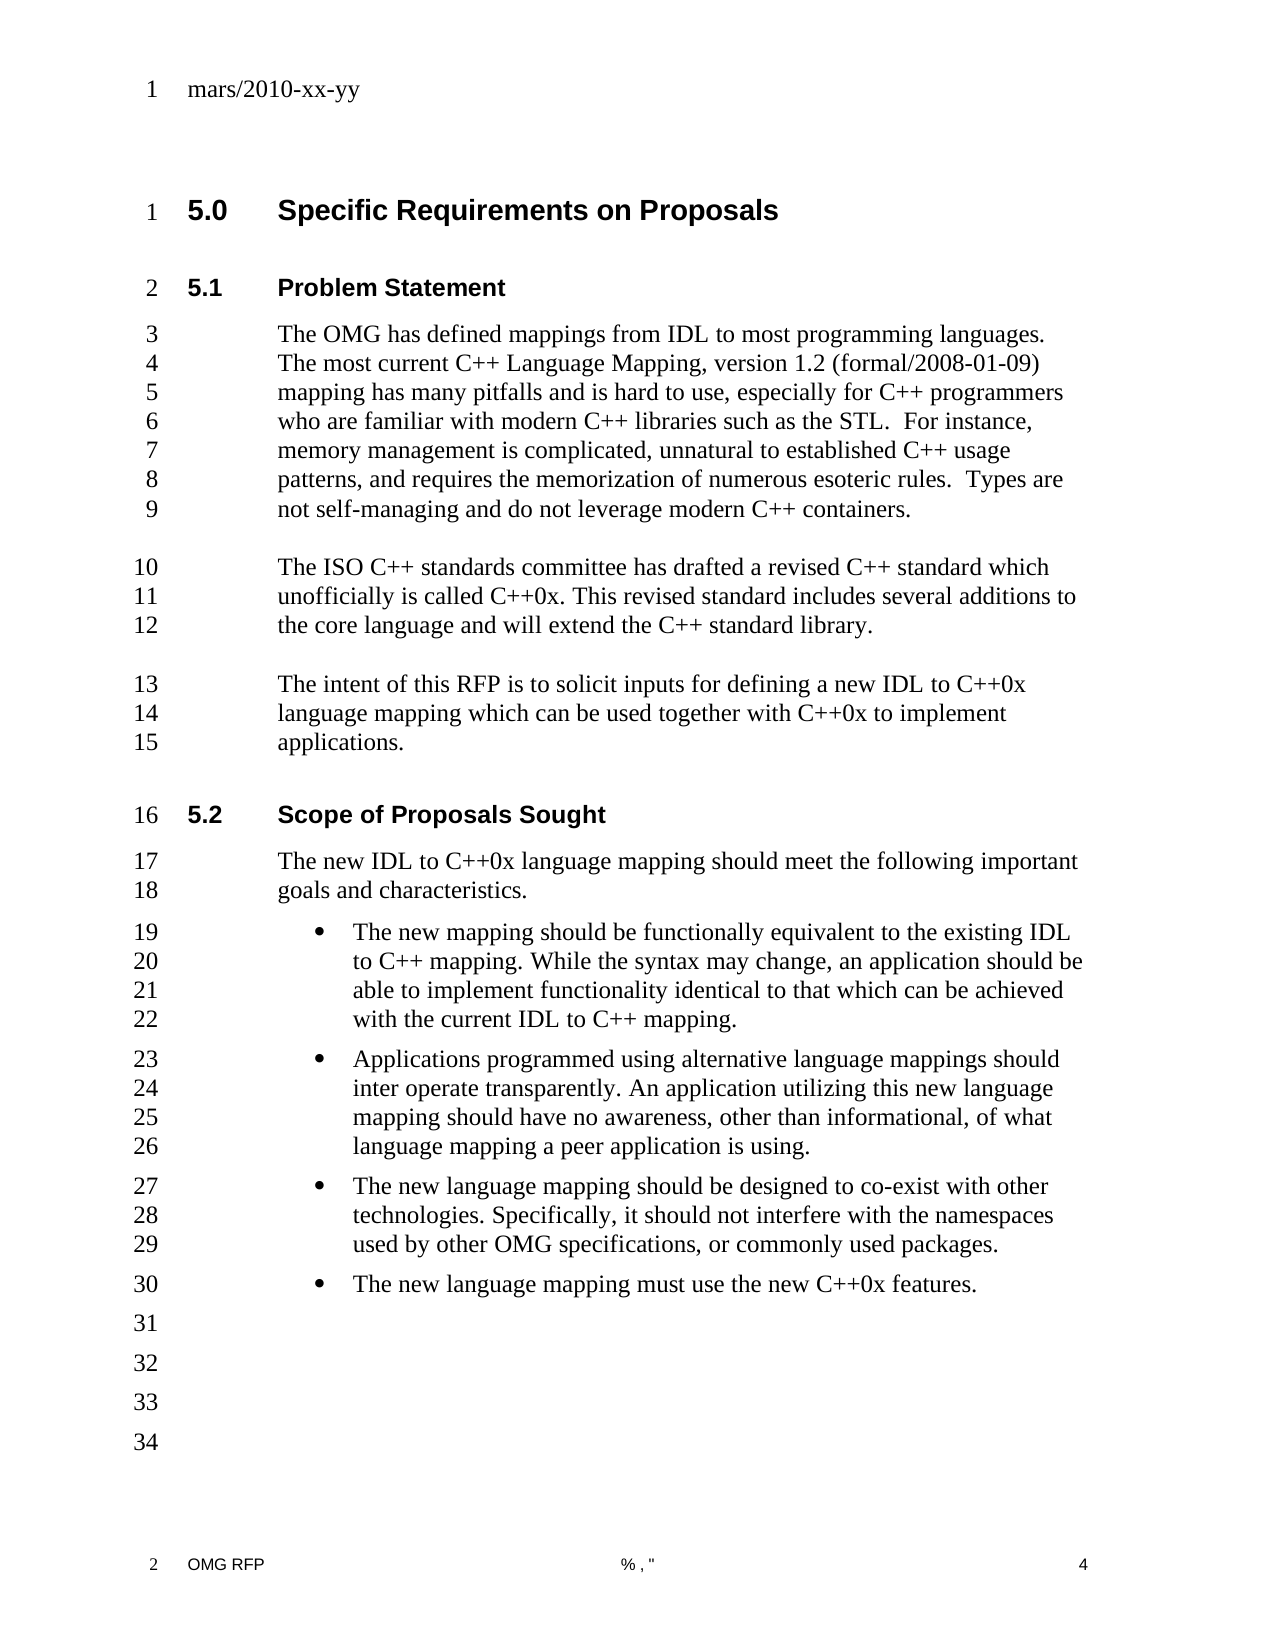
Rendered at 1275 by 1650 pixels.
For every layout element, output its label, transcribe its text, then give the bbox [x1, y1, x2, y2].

text The OMG has defined mappings from IDL to most programming languages. The most current C++ Language Mapping, version 1.2 (formal/2008-01-09) mapping has many pitfalls and is hard to use, especially for C++ programmers who are familiar with modern C++ libraries such as the STL. For instance, memory management is complicated, unnatural to established C++ usage patterns, and requires the memorization of numerous esoteric rules. Types are not self-managing and do not leverage modern C++ containers. [277, 319, 1087, 523]
text The intent of this RFP is to solicit inputs for defining a new IDL to C++0x language mapping which can be used together with C++0x to implement applications. [277, 669, 1087, 756]
subtitle Problem Statement [187, 273, 1087, 302]
list Applications programmed using alternative language mappings should inter operate transparently. An application utilizing this new language mapping should have no awareness, other than informational, of what language mapping a peer application is using. [315, 1044, 1087, 1160]
text The new IDL to C++0x language mapping should meet the following important goals and characteristics. [277, 846, 1087, 904]
subtitle Scope of Proposals Sought [187, 800, 1087, 829]
subtitle Specific Requirements on Proposals [187, 194, 1087, 227]
list The new language mapping must use the new C++0x features. [315, 1269, 1087, 1298]
